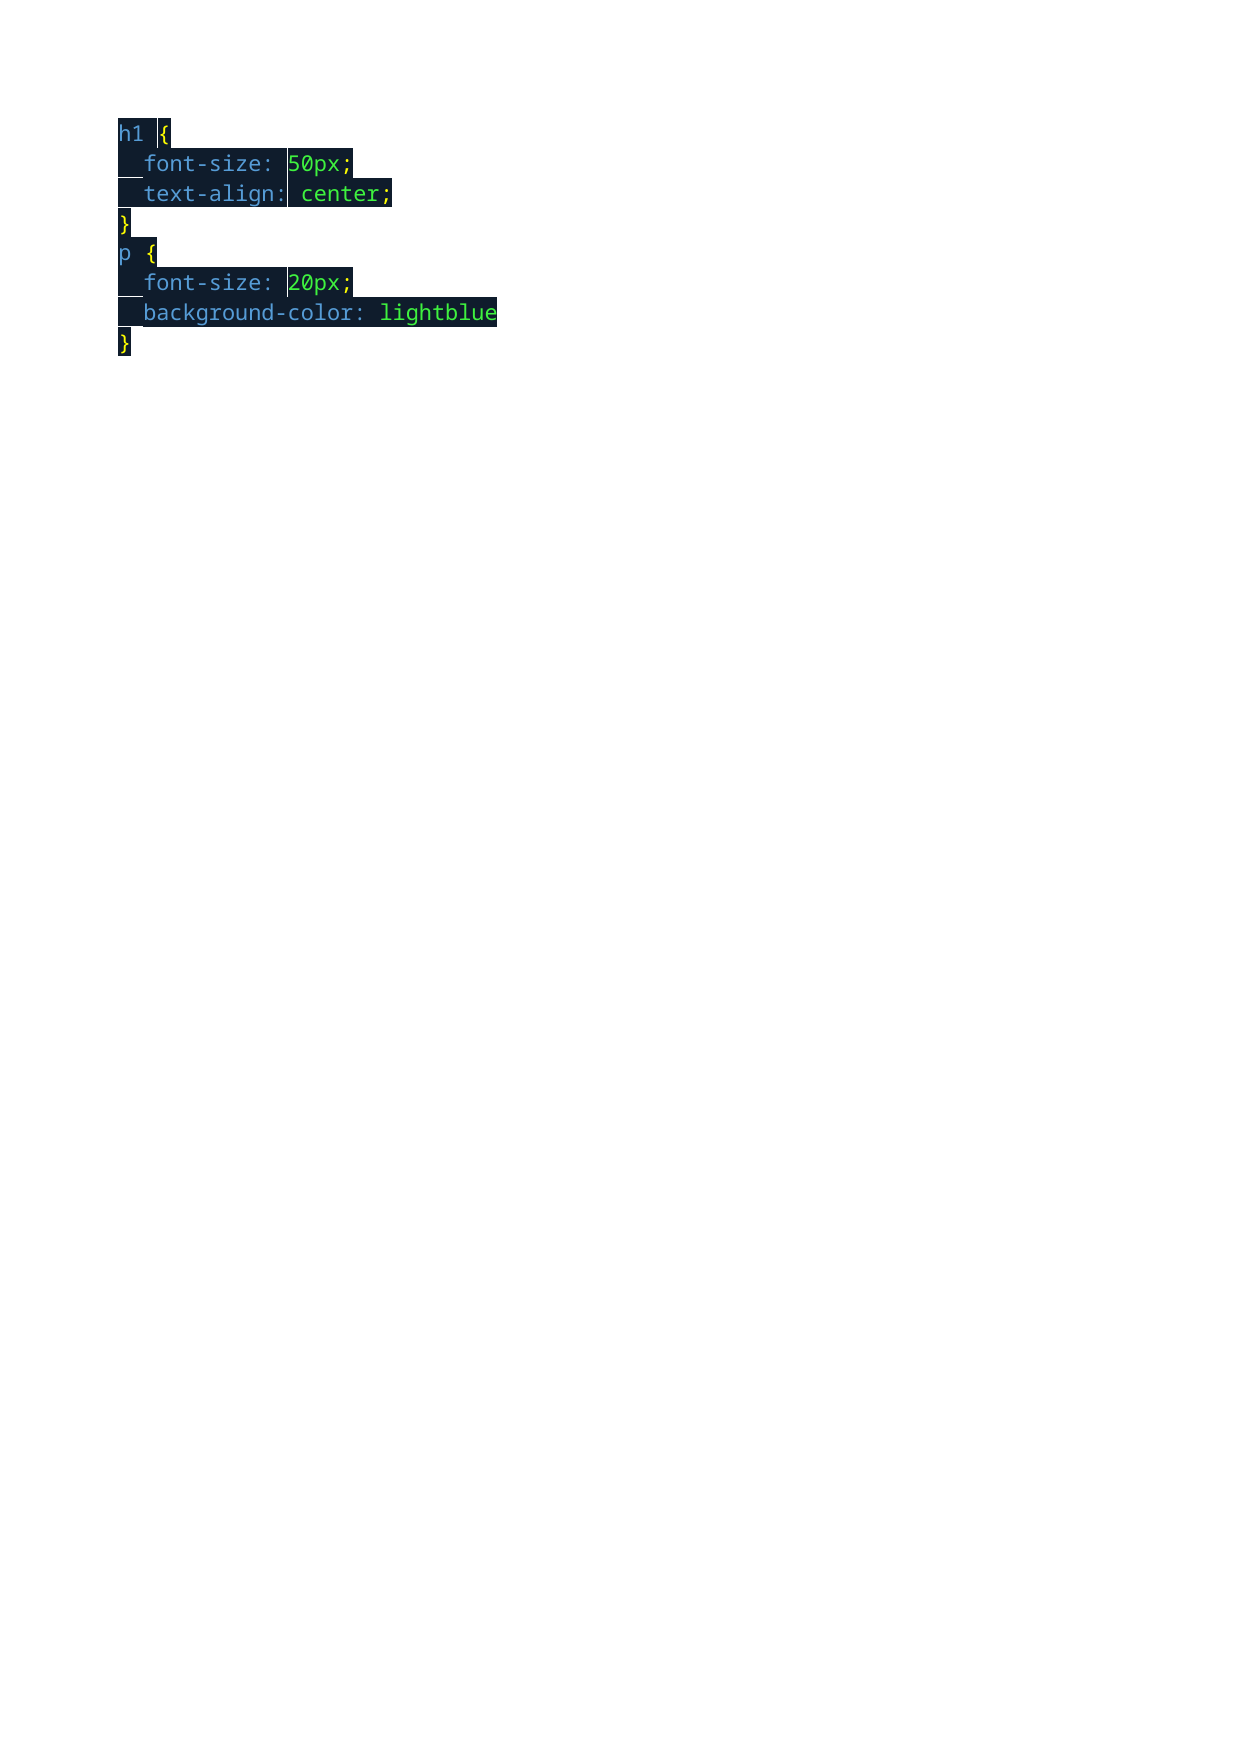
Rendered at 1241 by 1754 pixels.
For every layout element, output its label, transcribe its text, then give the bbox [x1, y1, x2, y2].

text h1 { [118, 118, 1122, 148]
text } [118, 207, 1122, 237]
text p { [118, 237, 1122, 267]
text background-color: lightblue [118, 297, 1122, 327]
text } [118, 327, 1122, 356]
text font-size: 50px; [118, 148, 1122, 178]
text text-align: center; [118, 178, 1122, 207]
text font-size: 20px; [118, 267, 1122, 297]
